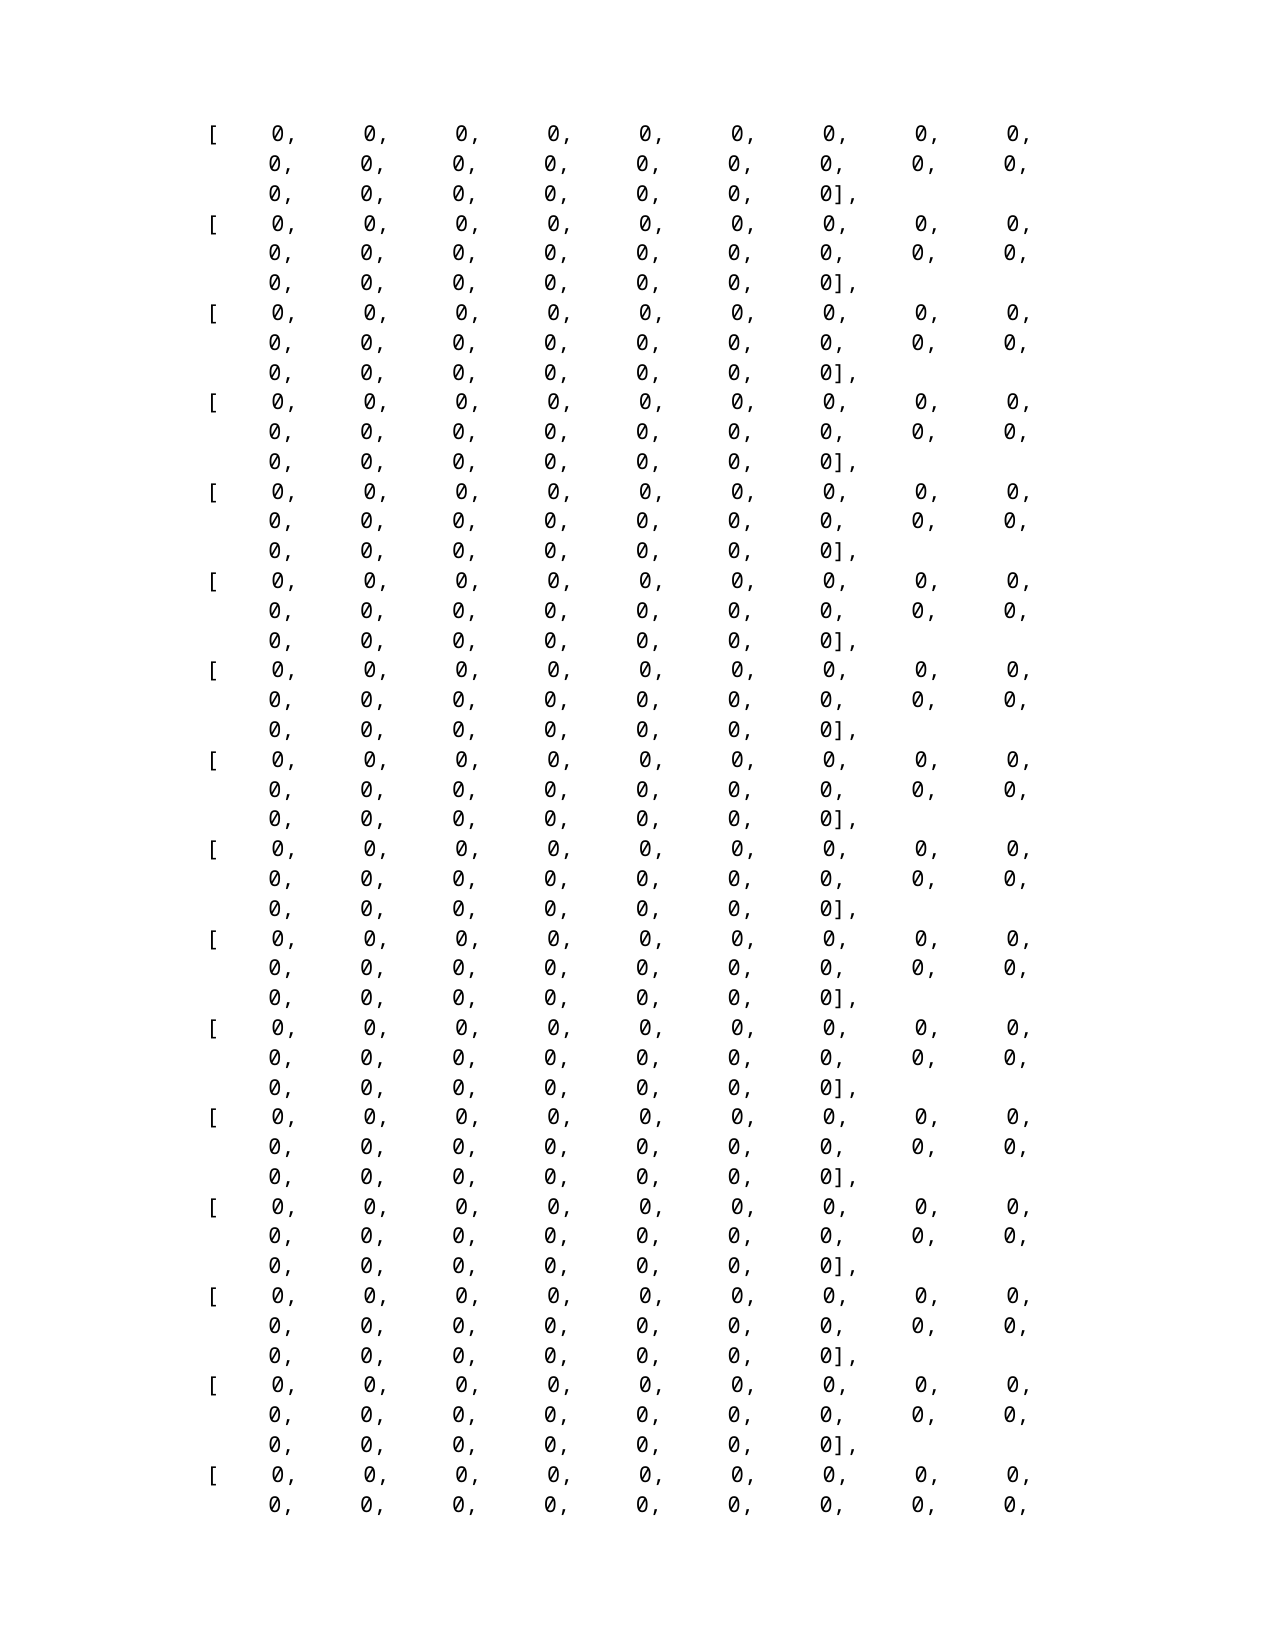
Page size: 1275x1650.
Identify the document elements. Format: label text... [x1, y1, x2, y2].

text [ 0, 0, 0, 0, 0, 0, 0, 0, 0, [118, 1459, 1157, 1488]
text [ 0, 0, 0, 0, 0, 0, 0, 0, 0, [118, 476, 1157, 505]
text 0, 0, 0, 0, 0, 0, 0, 0, 0, [118, 684, 1157, 714]
text 0, 0, 0, 0, 0, 0, 0], [118, 1071, 1157, 1101]
text [ 0, 0, 0, 0, 0, 0, 0, 0, 0, [118, 1191, 1157, 1220]
text 0, 0, 0, 0, 0, 0, 0], [118, 535, 1157, 565]
text 0, 0, 0, 0, 0, 0, 0], [118, 178, 1157, 207]
text [ 0, 0, 0, 0, 0, 0, 0, 0, 0, [118, 565, 1157, 595]
text 0, 0, 0, 0, 0, 0, 0, 0, 0, [118, 952, 1157, 982]
text [ 0, 0, 0, 0, 0, 0, 0, 0, 0, [118, 1012, 1157, 1042]
text 0, 0, 0, 0, 0, 0, 0], [118, 803, 1157, 833]
text 0, 0, 0, 0, 0, 0, 0, 0, 0, [118, 1399, 1157, 1429]
text [ 0, 0, 0, 0, 0, 0, 0, 0, 0, [118, 118, 1157, 148]
text [ 0, 0, 0, 0, 0, 0, 0, 0, 0, [118, 386, 1157, 416]
text 0, 0, 0, 0, 0, 0, 0, 0, 0, [118, 327, 1157, 356]
text [ 0, 0, 0, 0, 0, 0, 0, 0, 0, [118, 922, 1157, 952]
text 0, 0, 0, 0, 0, 0, 0], [118, 267, 1157, 297]
text 0, 0, 0, 0, 0, 0, 0, 0, 0, [118, 1131, 1157, 1161]
text 0, 0, 0, 0, 0, 0, 0], [118, 893, 1157, 922]
text 0, 0, 0, 0, 0, 0, 0, 0, 0, [118, 505, 1157, 535]
text 0, 0, 0, 0, 0, 0, 0, 0, 0, [118, 1042, 1157, 1071]
text 0, 0, 0, 0, 0, 0, 0, 0, 0, [118, 1488, 1157, 1518]
text [ 0, 0, 0, 0, 0, 0, 0, 0, 0, [118, 207, 1157, 237]
text [ 0, 0, 0, 0, 0, 0, 0, 0, 0, [118, 1101, 1157, 1131]
text [ 0, 0, 0, 0, 0, 0, 0, 0, 0, [118, 833, 1157, 863]
text [ 0, 0, 0, 0, 0, 0, 0, 0, 0, [118, 297, 1157, 327]
text 0, 0, 0, 0, 0, 0, 0], [118, 446, 1157, 476]
text 0, 0, 0, 0, 0, 0, 0], [118, 356, 1157, 386]
text 0, 0, 0, 0, 0, 0, 0, 0, 0, [118, 416, 1157, 446]
text 0, 0, 0, 0, 0, 0, 0], [118, 1250, 1157, 1280]
text 0, 0, 0, 0, 0, 0, 0], [118, 1429, 1157, 1459]
text [ 0, 0, 0, 0, 0, 0, 0, 0, 0, [118, 654, 1157, 684]
text [ 0, 0, 0, 0, 0, 0, 0, 0, 0, [118, 744, 1157, 773]
text 0, 0, 0, 0, 0, 0, 0, 0, 0, [118, 1310, 1157, 1339]
text 0, 0, 0, 0, 0, 0, 0], [118, 1339, 1157, 1369]
text 0, 0, 0, 0, 0, 0, 0, 0, 0, [118, 237, 1157, 267]
text 0, 0, 0, 0, 0, 0, 0, 0, 0, [118, 595, 1157, 624]
text 0, 0, 0, 0, 0, 0, 0, 0, 0, [118, 863, 1157, 893]
text 0, 0, 0, 0, 0, 0, 0], [118, 982, 1157, 1012]
text 0, 0, 0, 0, 0, 0, 0, 0, 0, [118, 1220, 1157, 1250]
text 0, 0, 0, 0, 0, 0, 0, 0, 0, [118, 148, 1157, 178]
text [ 0, 0, 0, 0, 0, 0, 0, 0, 0, [118, 1280, 1157, 1310]
text 0, 0, 0, 0, 0, 0, 0, 0, 0, [118, 773, 1157, 803]
text 0, 0, 0, 0, 0, 0, 0], [118, 714, 1157, 744]
text 0, 0, 0, 0, 0, 0, 0], [118, 1161, 1157, 1191]
text 0, 0, 0, 0, 0, 0, 0], [118, 624, 1157, 654]
text [ 0, 0, 0, 0, 0, 0, 0, 0, 0, [118, 1369, 1157, 1399]
